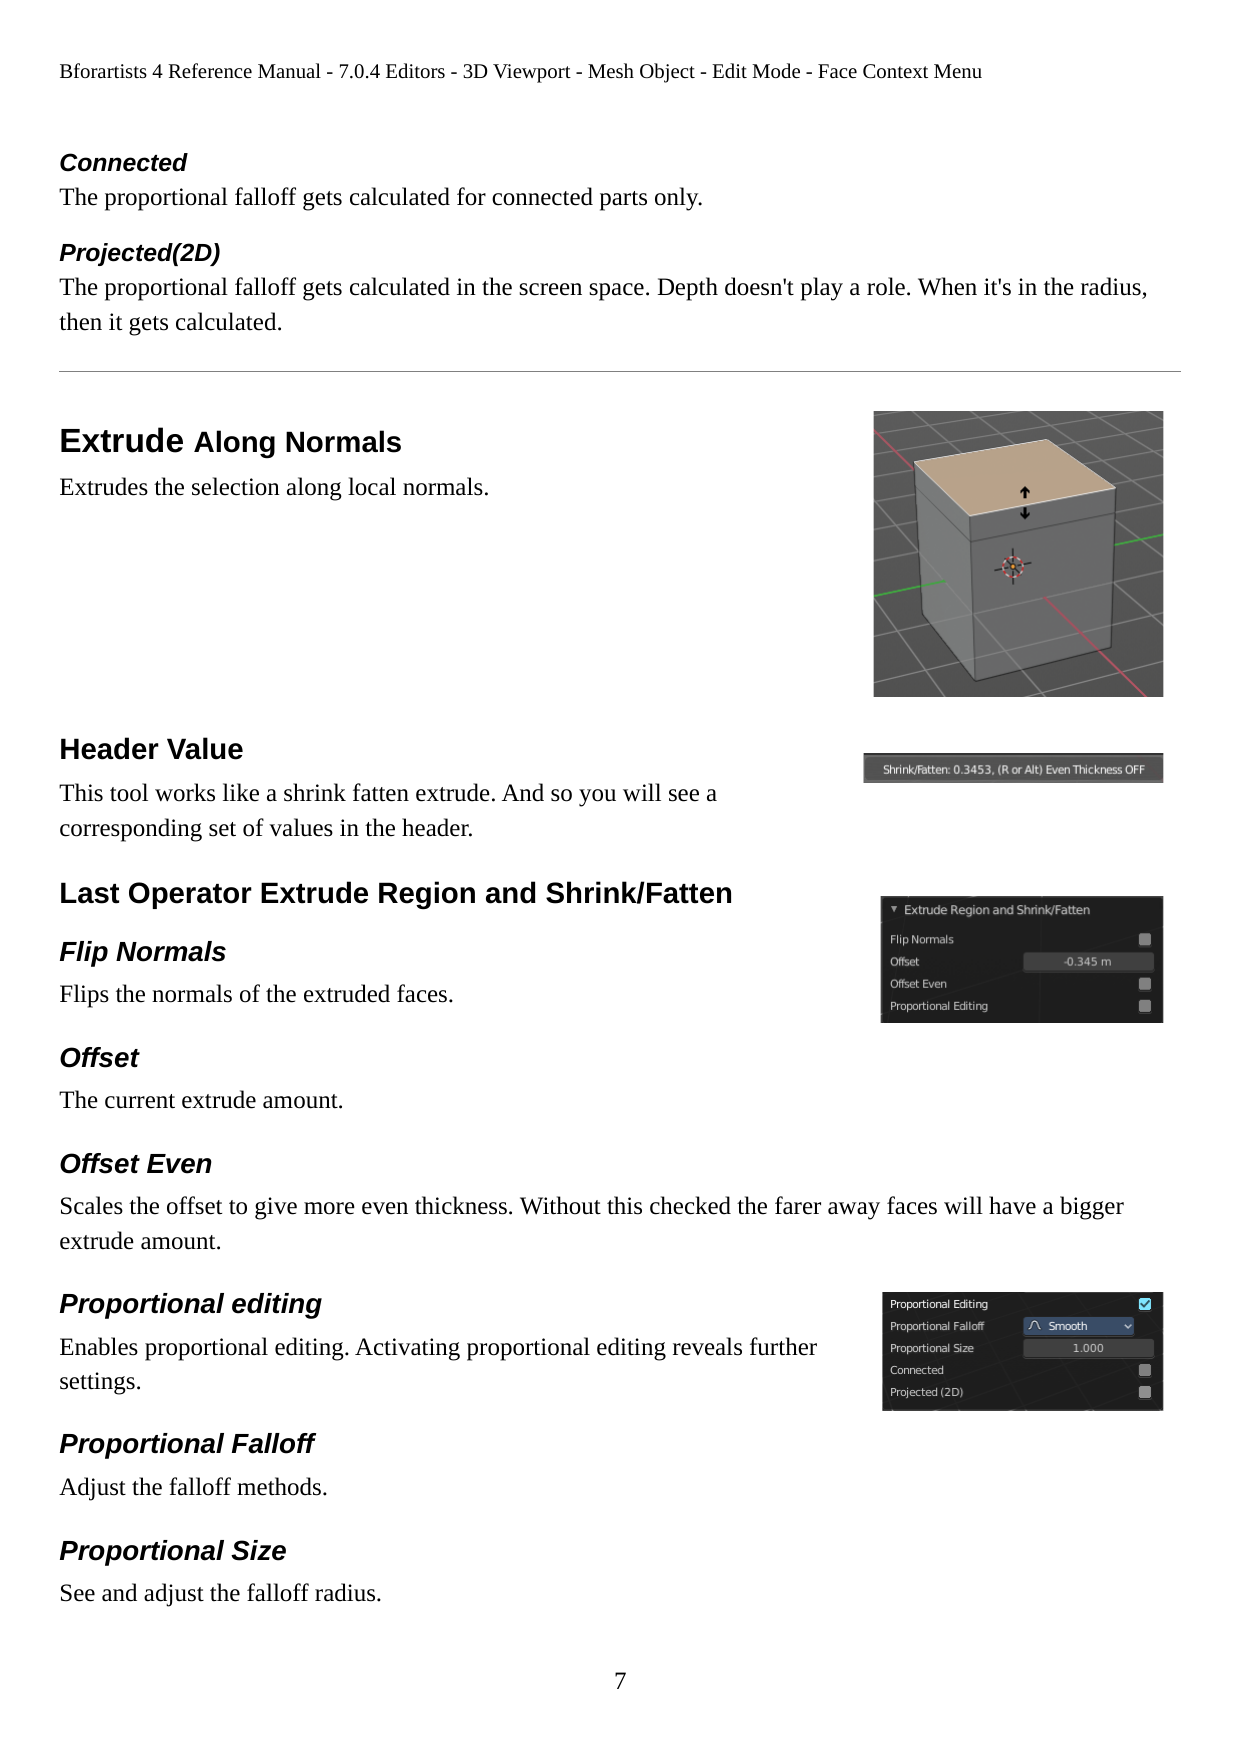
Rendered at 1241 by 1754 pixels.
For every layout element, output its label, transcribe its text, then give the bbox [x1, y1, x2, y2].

text Flips the normals of the extruded faces. [59, 979, 880, 1008]
text Scales the offset to give more even thickness. Without this checked the farer away faces will have a bigger extrude amount. [59, 1191, 1181, 1255]
text The proportional falloff gets calculated in the screen space. Depth doesn't play a role. When it's in the radius, then it gets calculated. [59, 272, 1181, 336]
subtitle Extrude Along Normals [59, 421, 873, 460]
subtitle Offset [59, 1041, 1181, 1073]
subtitle Projected(2D) [59, 238, 1181, 266]
text This tool works like a shrink fatten extrude. And so you will see a corresponding set of values in the header. [59, 778, 1181, 842]
subtitle Last Operator Extrude Region and Shrink/Fatten [59, 876, 1181, 910]
text The proportional falloff gets calculated for connected parts only. [59, 182, 1181, 211]
subtitle [1164, 935, 1181, 967]
subtitle [1164, 421, 1181, 460]
text Adjust the falloff methods. [59, 1472, 1181, 1501]
subtitle Header Value [59, 732, 1181, 766]
subtitle Flip Normals [59, 935, 880, 967]
text Enables proportional editing. Activating proportional editing reveals further settings. [59, 1332, 882, 1395]
picture [863, 753, 1164, 783]
subtitle Connected [59, 148, 1181, 176]
text Extrudes the selection along local normals. [59, 472, 873, 501]
picture [882, 1292, 1164, 1411]
subtitle Offset Even [59, 1147, 1181, 1179]
picture [873, 411, 1164, 697]
subtitle Proportional editing [59, 1287, 1181, 1319]
text See and adjust the falloff radius. [59, 1578, 1181, 1607]
subtitle Proportional Size [59, 1534, 1181, 1566]
text The current extrude amount. [59, 1086, 1181, 1114]
subtitle Proportional Falloff [59, 1428, 1181, 1460]
picture [880, 896, 1164, 1023]
